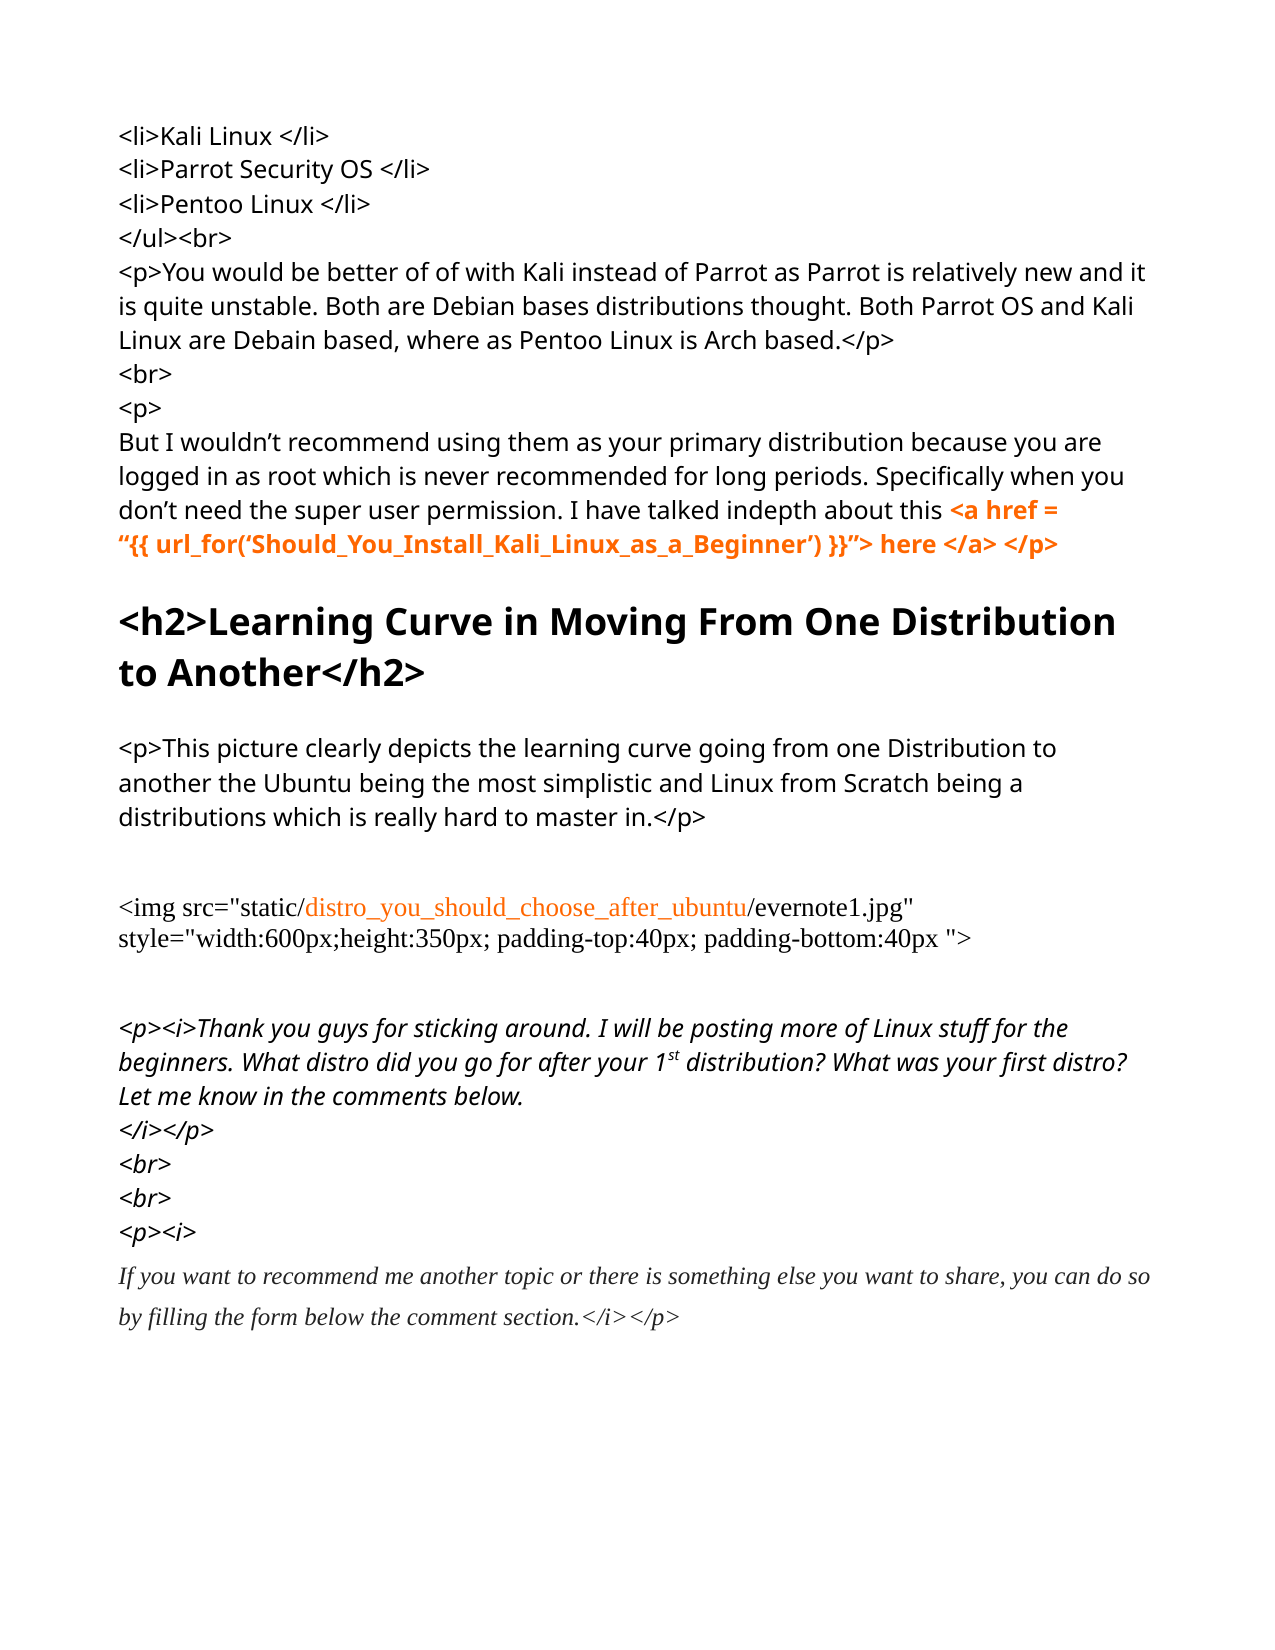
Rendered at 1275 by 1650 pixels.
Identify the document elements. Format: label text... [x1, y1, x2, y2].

text <h2>Learning Curve in Moving From One Distribution to Another</h2> [118, 595, 1157, 697]
text <p><i>Thank you guys for sticking around. I will be posting more of Linux stuff for the beginners. What distro did you go for after your 1st distribution? What was your first distro? Let me know in the comments below. [118, 1011, 1157, 1113]
text <p><i> [118, 1215, 1157, 1249]
text <li>Kali Linux </li> [118, 118, 1157, 152]
text If you want to recommend me another topic or there is something else you want to share, you can do so by filling the form below the comment section.</i></p> [118, 1249, 1157, 1330]
text <li>Parrot Security OS </li> [118, 152, 1157, 186]
text <br> [118, 357, 1157, 391]
text </i></p> [118, 1113, 1157, 1147]
text <p>You would be better of of with Kali instead of Parrot as Parrot is relatively new and it is quite unstable. Both are Debian bases distributions thought. Both Parrot OS and Kali Linux are Debain based, where as Pentoo Linux is Arch based.</p> [118, 254, 1157, 357]
text </ul><br> [118, 220, 1157, 254]
text <p>This picture clearly depicts the learning curve going from one Distribution to another the Ubuntu being the most simplistic and Linux from Scratch being a distributions which is really hard to master in.</p> [118, 731, 1157, 833]
text But I wouldn’t recommend using them as your primary distribution because you are logged in as root which is never recommended for long periods. Specifically when you don’t need the super user permission. I have talked indepth about this <a href = “{{ url_for(‘Should_You_Install_Kali_Linux_as_a_Beginner’) }}”> here </a> </p> [118, 425, 1157, 561]
text <p> [118, 391, 1157, 425]
text <img src="static/distro_you_should_choose_after_ubuntu/evernote1.jpg" style="width:600px;height:350px; padding-top:40px; padding-bottom:40px "> [118, 891, 1157, 953]
text <br> [118, 1147, 1157, 1181]
text <br> [118, 1181, 1157, 1215]
text <li>Pentoo Linux </li> [118, 186, 1157, 220]
